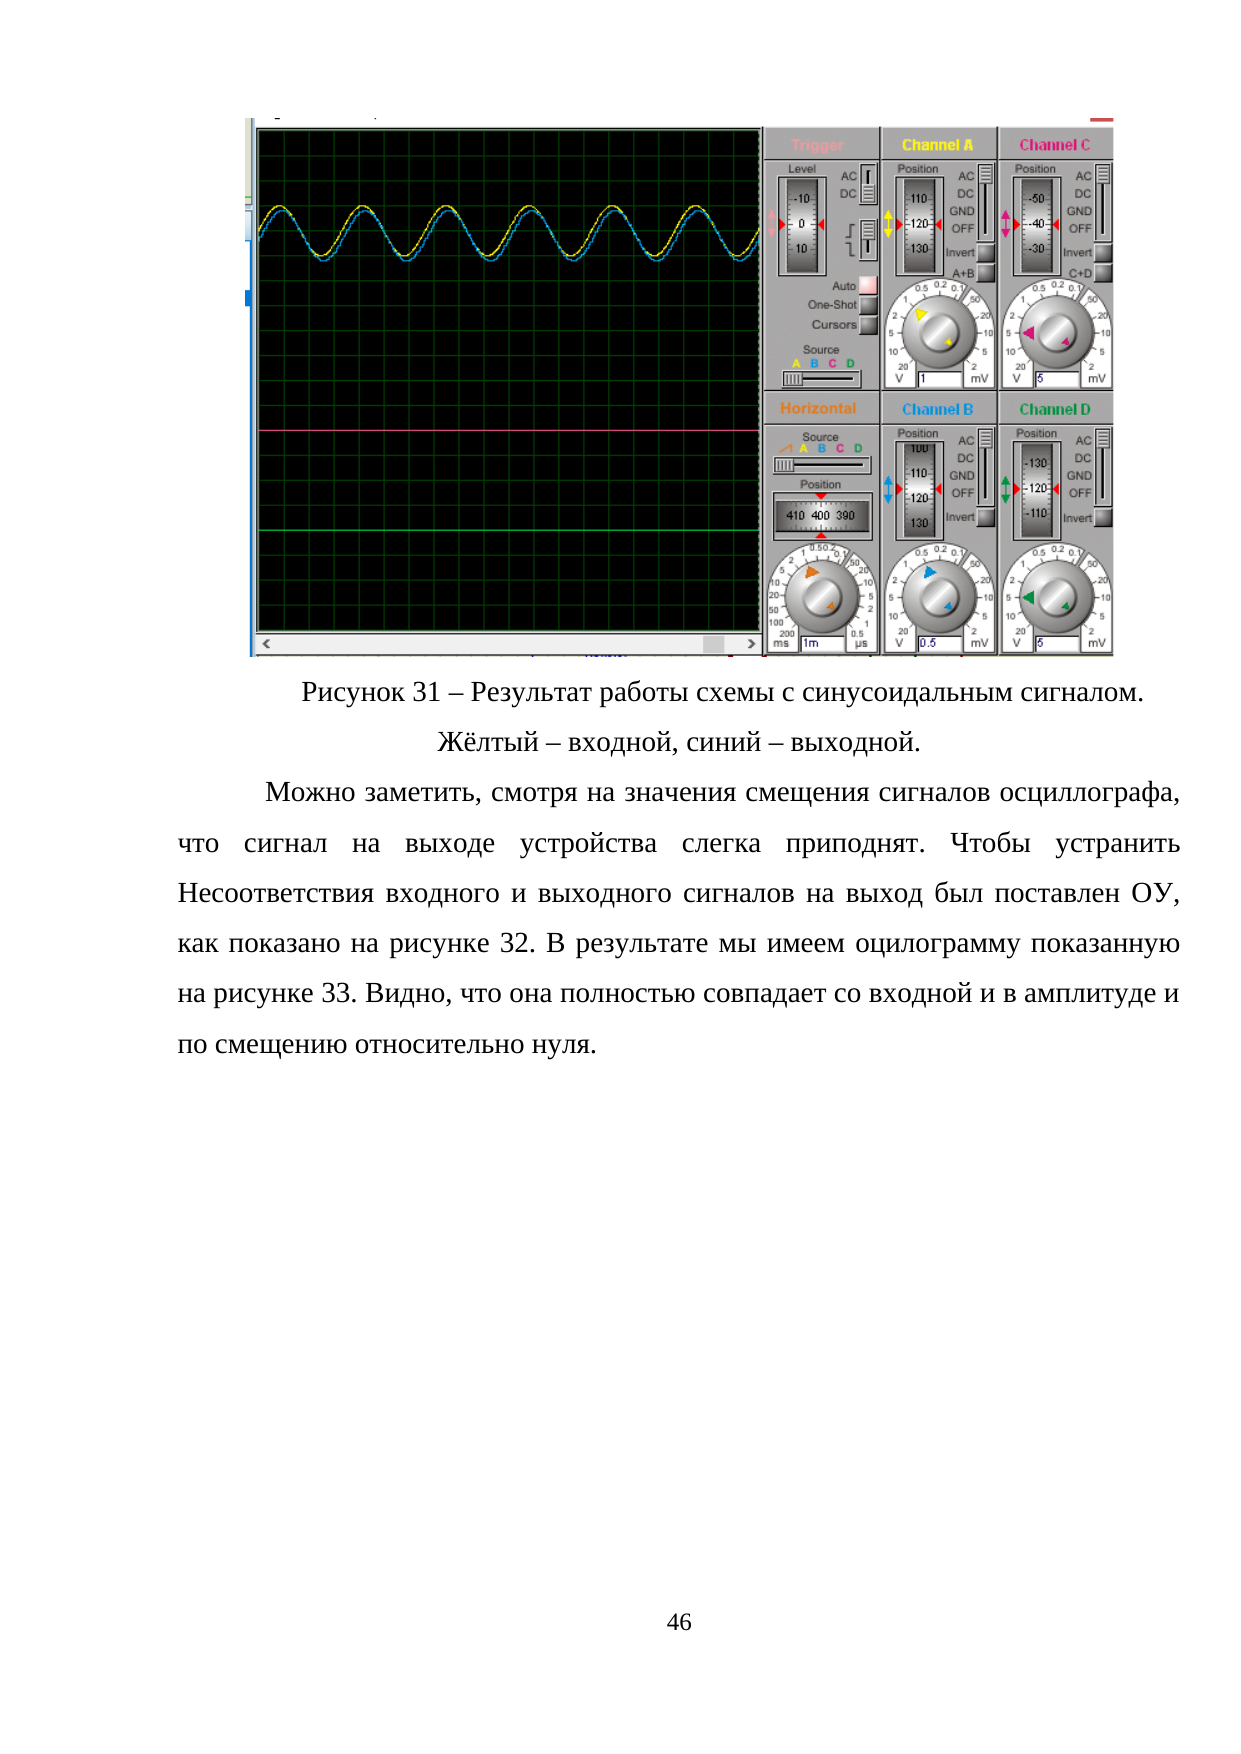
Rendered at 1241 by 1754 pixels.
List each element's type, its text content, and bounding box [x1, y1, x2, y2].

text Можно заметить, смотря на значения смещения сигналов осциллографа, что сигнал на выходе устройства слегка приподнят. Чтобы устранить Несоответствия входного и выходного сигналов на выход был поставлен ОУ, как показано на рисунке 32. В результате мы имеем оцилограмму показанную на рисунке 33. Видно, что она полностью совпадает со входной и в амплитуде и по смещению относительно нуля. [177, 774, 1181, 1059]
text Рисунок 31 – Результат работы схемы с синусоидальным сигналом. Жёлтый – входной, синий – выходной. [177, 118, 1181, 758]
picture [245, 118, 1114, 657]
